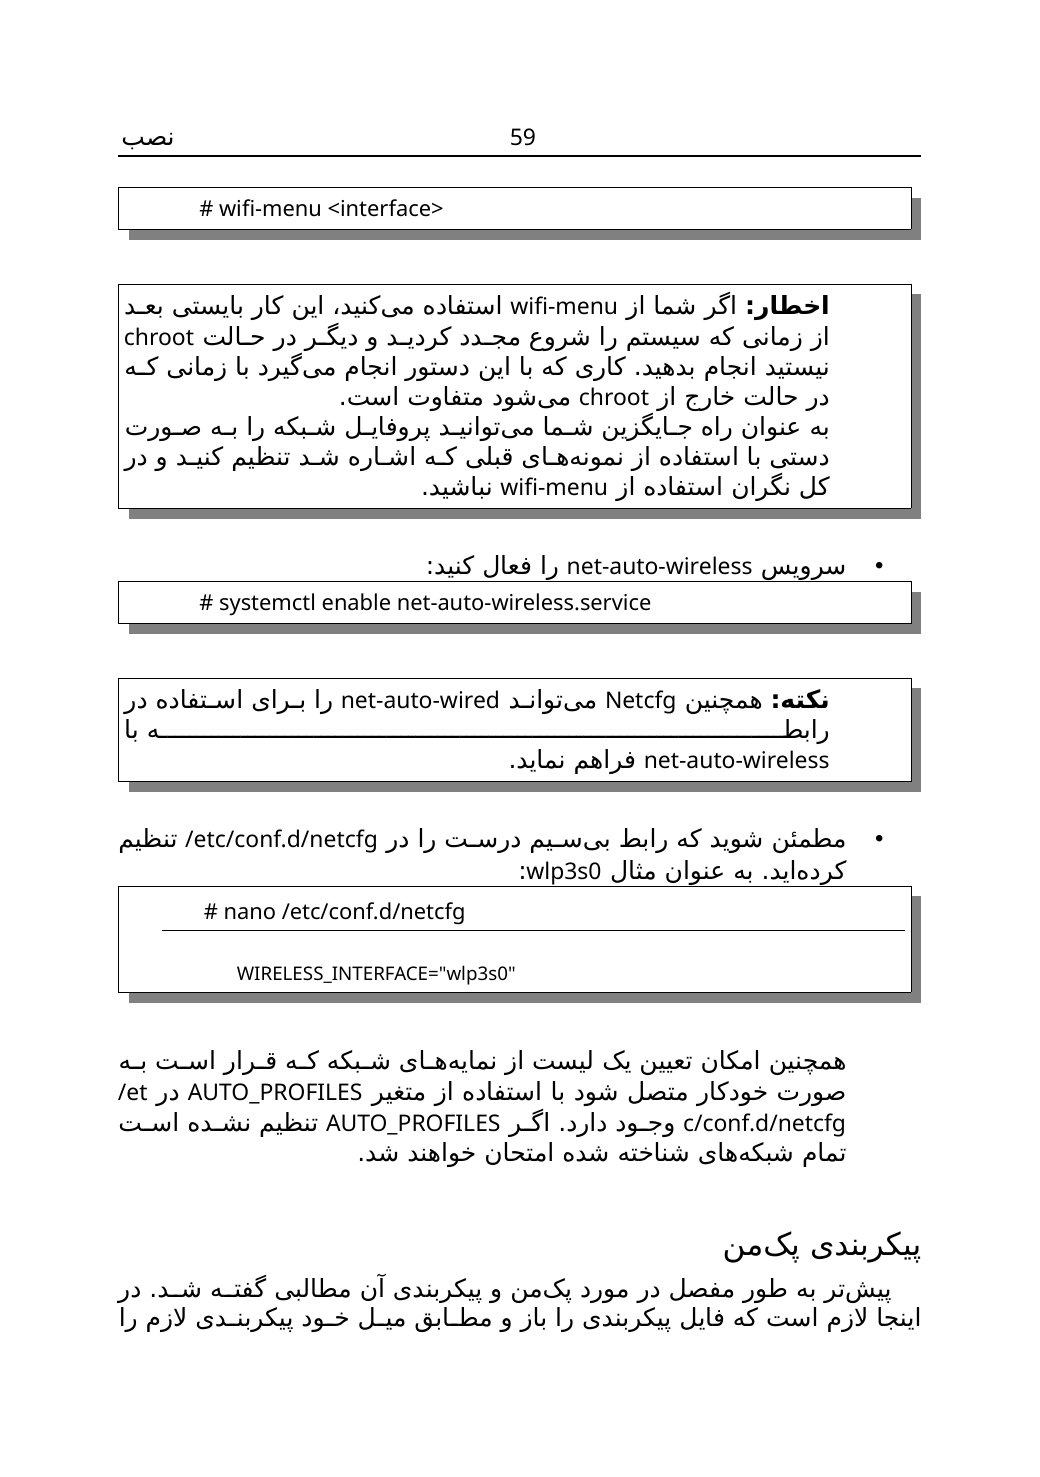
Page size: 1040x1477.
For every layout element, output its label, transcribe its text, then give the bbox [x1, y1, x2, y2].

table_header اخطار: اگر شما از wifi-menu استفاده می‌کنید، این کار بایستی بعد از زمانی که سیستم را شروع مجدد کردید و دیگر در حالت chroot نیستید انجام بدهید. کاری که با این دستور انجام می‌گیرد با زمانی که در حالت خارج از chroot می‌شود متفاوت است. به عنوان راه جایگزین شما می‌توانید پروفایل شبکه را به صورت دستی با استفاده از نمونه‌های قبلی که اشاره شد تنظیم کنید و در کل نگران استفاده از wifi-menu نباشید. [119, 285, 911, 508]
list مطمئن شوید که رابط بی‌سیم درست را در ‎/etc/conf.d/netcfg تنظیم کرده‌اید. به عنوان مثال wlp3s0: [118, 823, 884, 886]
table_header # nano /etc/conf.d/netcfg WIRELESS_INTERFACE="wlp3s0" [119, 887, 911, 992]
text پیش‌تر به طور مفصل در مورد پک‌من و پیکربندی آن مطالبی گفته شد. در اینجا لازم است که فایل پیکربندی را باز و مطابق میل خود پیکربندی لازم را انجام دهید: [118, 1274, 921, 1333]
subtitle پیکربندی پک‌من [118, 1226, 921, 1262]
list همچنین امکان تعیین یک لیست از نمایه‌های شبکه که قرار است به صورت خودکار متصل شود با استفاده از متغیر AUTO_PROFILES در ‎/etc/conf.d/netcfg وجود دارد. اگر AUTO_PROFILES تنظیم نشده است تمام شبکه‌های شناخته شده امتحان خواهند شد. [118, 1046, 884, 1167]
list سرویس net-auto-wireless را فعال کنید: [118, 550, 884, 581]
table_header # systemctl enable net-auto-wireless.service [119, 582, 911, 623]
table_header # wifi-menu <interface> [119, 188, 911, 229]
table_header نکته: همچنین Netcfg می‌تواند net-auto-wired را برای استفاده در رابطه با net-auto-wireless فراهم نماید. [119, 679, 911, 781]
